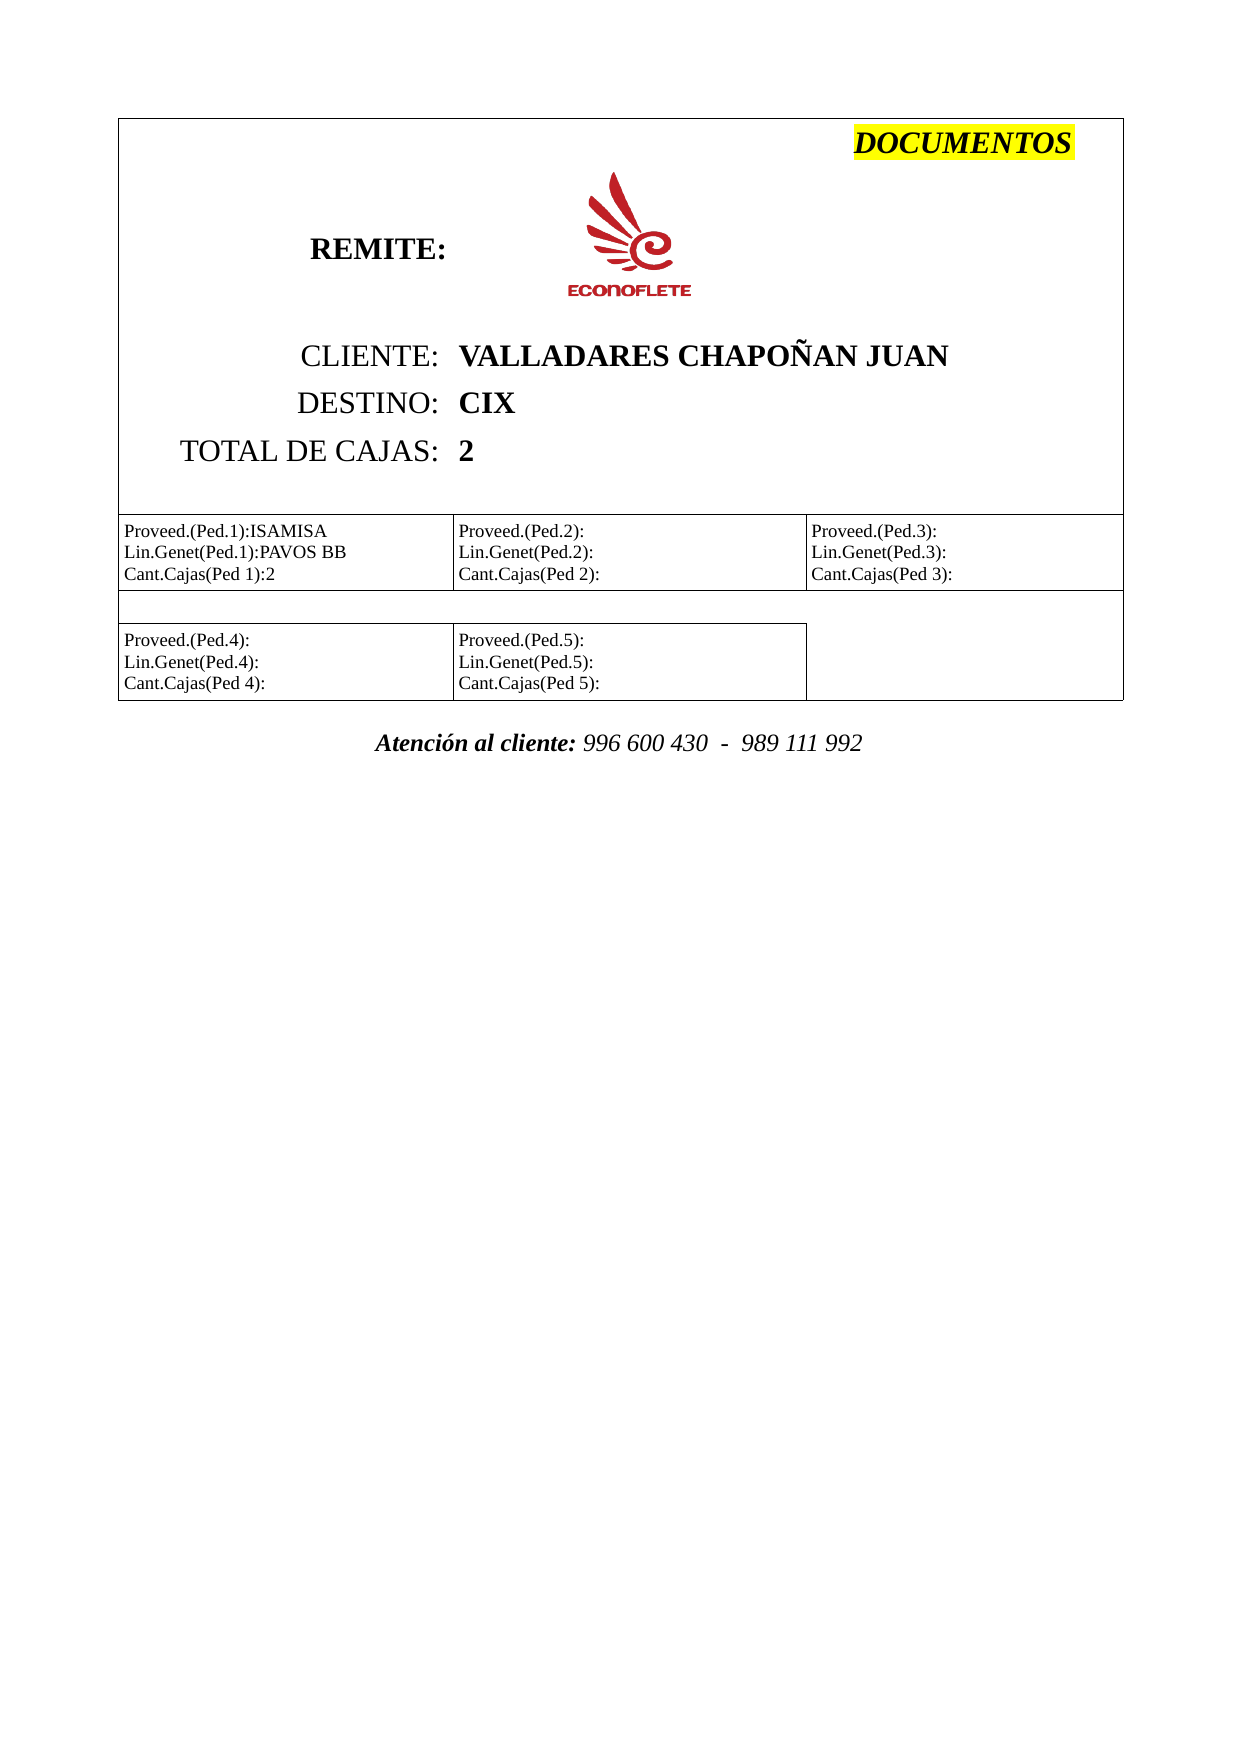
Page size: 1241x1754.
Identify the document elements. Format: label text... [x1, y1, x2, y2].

table_cell 2 [453, 426, 1123, 474]
table_cell REMITE: [119, 166, 453, 332]
table_cell Proveed.(Ped.3): Lin.Genet(Ped.3): Cant.Cajas(Ped 3): [807, 515, 1123, 590]
table_cell [806, 591, 1123, 623]
table_cell [453, 591, 806, 623]
table_cell Proveed.(Ped.2): Lin.Genet(Ped.2): Cant.Cajas(Ped 2): [454, 515, 806, 590]
table_cell [806, 474, 1123, 514]
table_cell [806, 166, 1123, 332]
table_cell TOTAL DE CAJAS: [119, 426, 453, 474]
table_header [119, 119, 453, 166]
text Atención al cliente: 996 600 430 - 989 111 992 [118, 728, 1122, 757]
picture [552, 171, 707, 297]
table_cell [119, 474, 453, 514]
table_header DOCUMENTOS [806, 119, 1123, 166]
table_cell [453, 166, 806, 332]
table_cell Proveed.(Ped.1):ISAMISA Lin.Genet(Ped.1):PAVOS BB Cant.Cajas(Ped 1):2 [119, 515, 453, 590]
table_cell CIX [453, 379, 806, 426]
table_cell Proveed.(Ped.4): Lin.Genet(Ped.4): Cant.Cajas(Ped 4): [119, 624, 453, 699]
table_cell CLIENTE: [119, 332, 453, 379]
table_cell DESTINO: [119, 379, 453, 426]
table_cell [806, 379, 1123, 426]
table_cell Proveed.(Ped.5): Lin.Genet(Ped.5): Cant.Cajas(Ped 5): [454, 624, 806, 699]
table_cell VALLADARES CHAPOÑAN JUAN [453, 332, 1123, 379]
table_header [453, 119, 806, 166]
table_cell [807, 623, 1123, 699]
table_cell [119, 591, 453, 623]
table_cell [453, 474, 806, 514]
